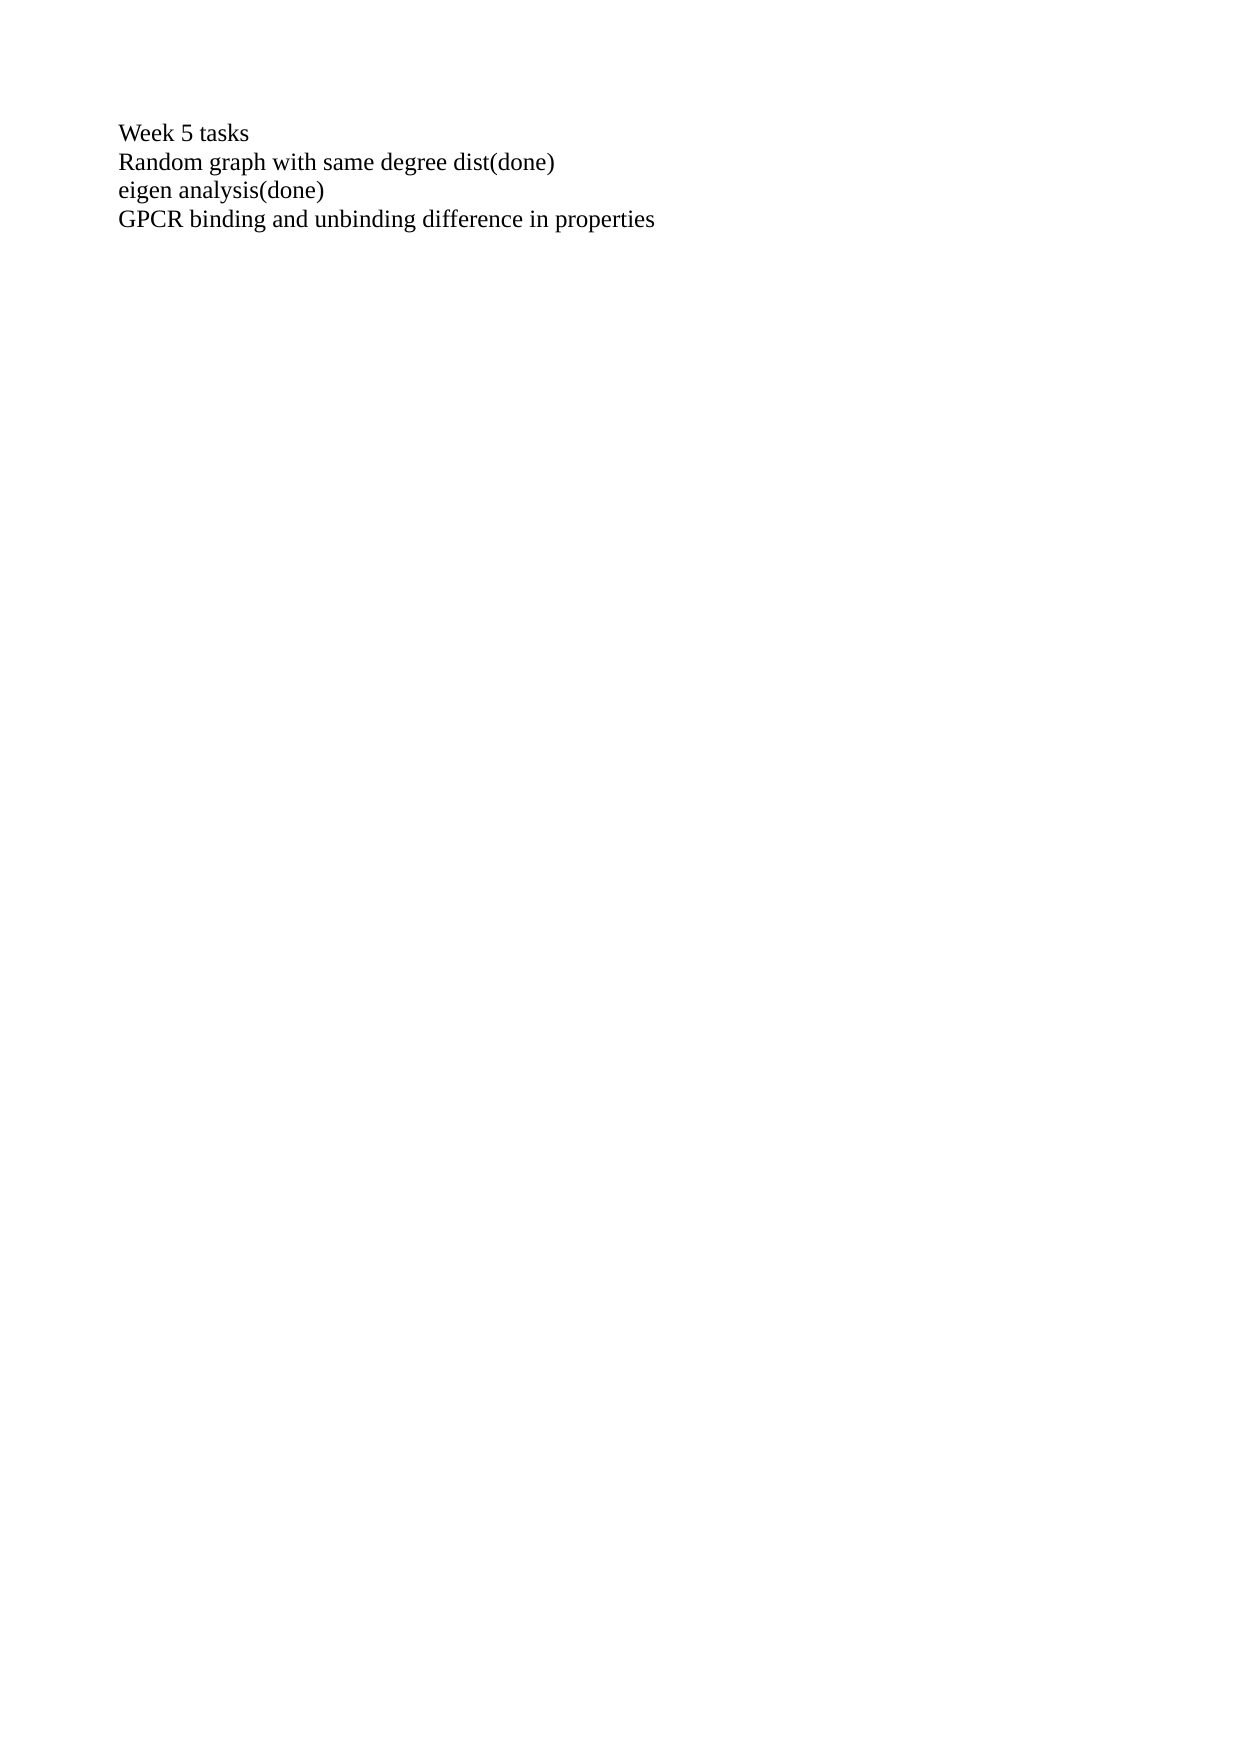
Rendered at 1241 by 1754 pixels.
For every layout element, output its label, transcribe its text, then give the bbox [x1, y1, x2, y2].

text Week 5 tasks [118, 118, 1122, 147]
text eigen analysis(done) [118, 176, 1122, 204]
text GPCR binding and unbinding difference in properties [118, 204, 1122, 233]
text Random graph with same degree dist(done) [118, 147, 1122, 176]
